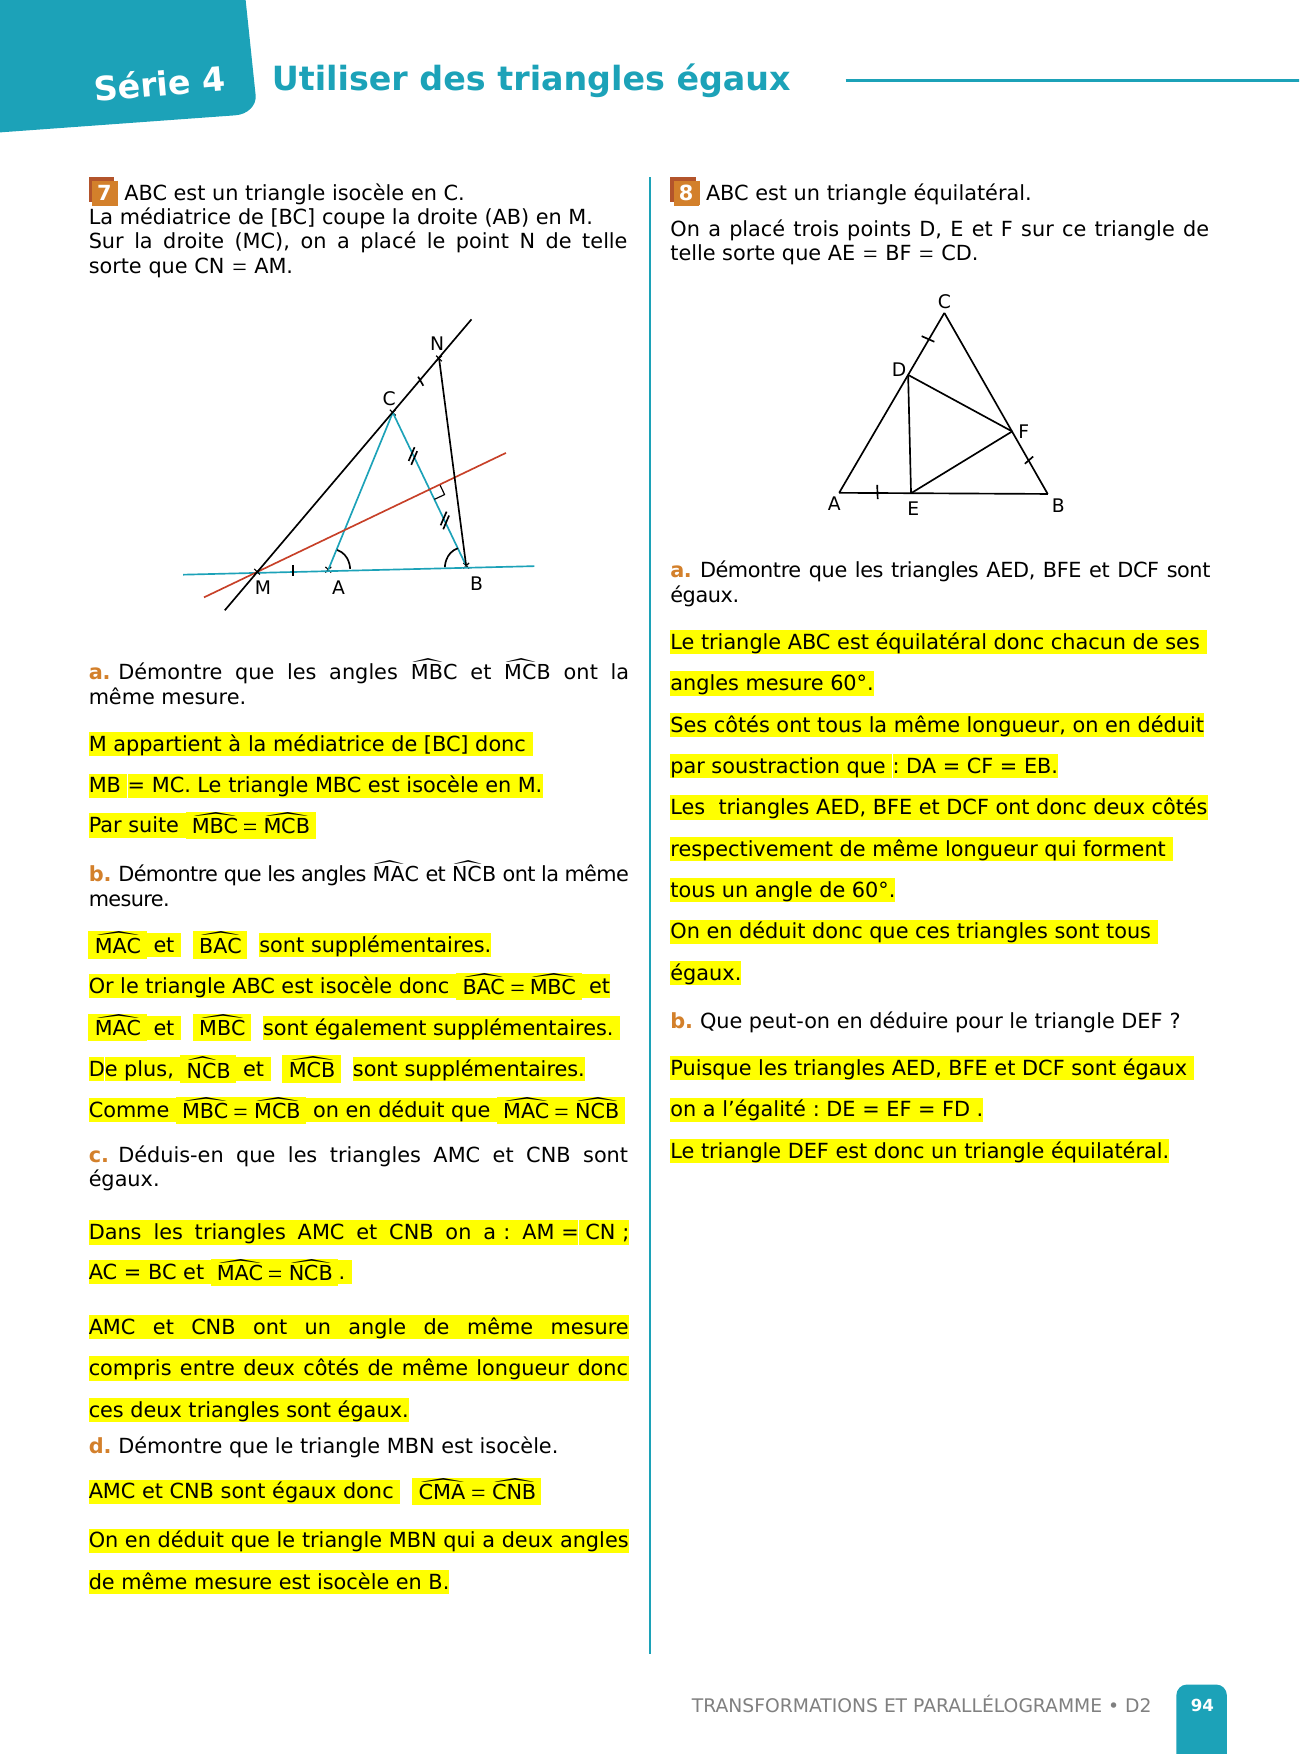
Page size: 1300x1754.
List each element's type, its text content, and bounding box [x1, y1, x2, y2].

list Par suite [88, 798, 629, 839]
list Que peut-on en déduire pour le triangle DEF ? [670, 1009, 1211, 1033]
list AMC et CNB sont égaux donc [88, 1464, 629, 1505]
subtitle ABC est un triangle équilatéral. [696, 177, 1211, 205]
list et sont supplémentaires. [88, 917, 629, 959]
list Démontre que le triangle MBN est isocèle. [88, 1434, 629, 1458]
list Le triangle DEF est donc un triangle équilatéral. [670, 1122, 1211, 1163]
list Dans les triangles AMC et CNB on a : AM = CN ; AC = BC et . [88, 1203, 629, 1286]
list Déduis-en que les triangles AMC et CNB sont égaux. [88, 1143, 629, 1191]
list Le triangle ABC est équilatéral donc chacun de ses angles mesure 60°. [670, 613, 1211, 696]
list Les triangles AED, BFE et DCF ont donc deux côtés respectivement de même longueur qui forment tous un angle de 60°. [670, 778, 1211, 902]
text La médiatrice de [BC] coupe la droite (AB) en M. [88, 205, 629, 229]
subtitle On a placé trois points D, E et F sur ce triangle de telle sorte que AE  BF  CD. [670, 217, 1211, 266]
list On en déduit que le triangle MBN qui a deux angles de même mesure est isocèle en B. [88, 1511, 629, 1594]
list Ses côtés ont tous la même longueur, on en déduit par soustraction que : DA = CF = EB. [670, 696, 1211, 778]
subtitle ABC est un triangle isocèle en C. [114, 177, 629, 205]
list Comme on en déduit que [88, 1083, 629, 1124]
list Sur la droite (MC), on a placé le point N de telle sorte que CN  AM. [88, 229, 629, 278]
list Démontre que les angles et ont la même mesure. [88, 658, 629, 709]
list AMC et CNB ont un angle de même mesure compris entre deux côtés de même longueur donc ces deux triangles sont égaux. [88, 1298, 629, 1422]
list On en déduit donc que ces triangles sont tous égaux. [670, 902, 1211, 985]
list M appartient à la médiatrice de [BC] donc MB = MC. Le triangle MBC est isocèle en M. [88, 715, 629, 798]
list Or le triangle ABC est isocèle donc et et sont également supplémentaires. [88, 959, 629, 1041]
list Puisque les triangles AED, BFE et DCF sont égaux on a l’égalité : DE = EF = FD . [670, 1039, 1211, 1122]
list De plus, et sont supplémentaires. [88, 1041, 629, 1083]
list Démontre que les triangles AED, BFE et DCF sont égaux. [670, 558, 1211, 607]
list Démontre que les angles et ont la même mesure. [88, 860, 629, 911]
